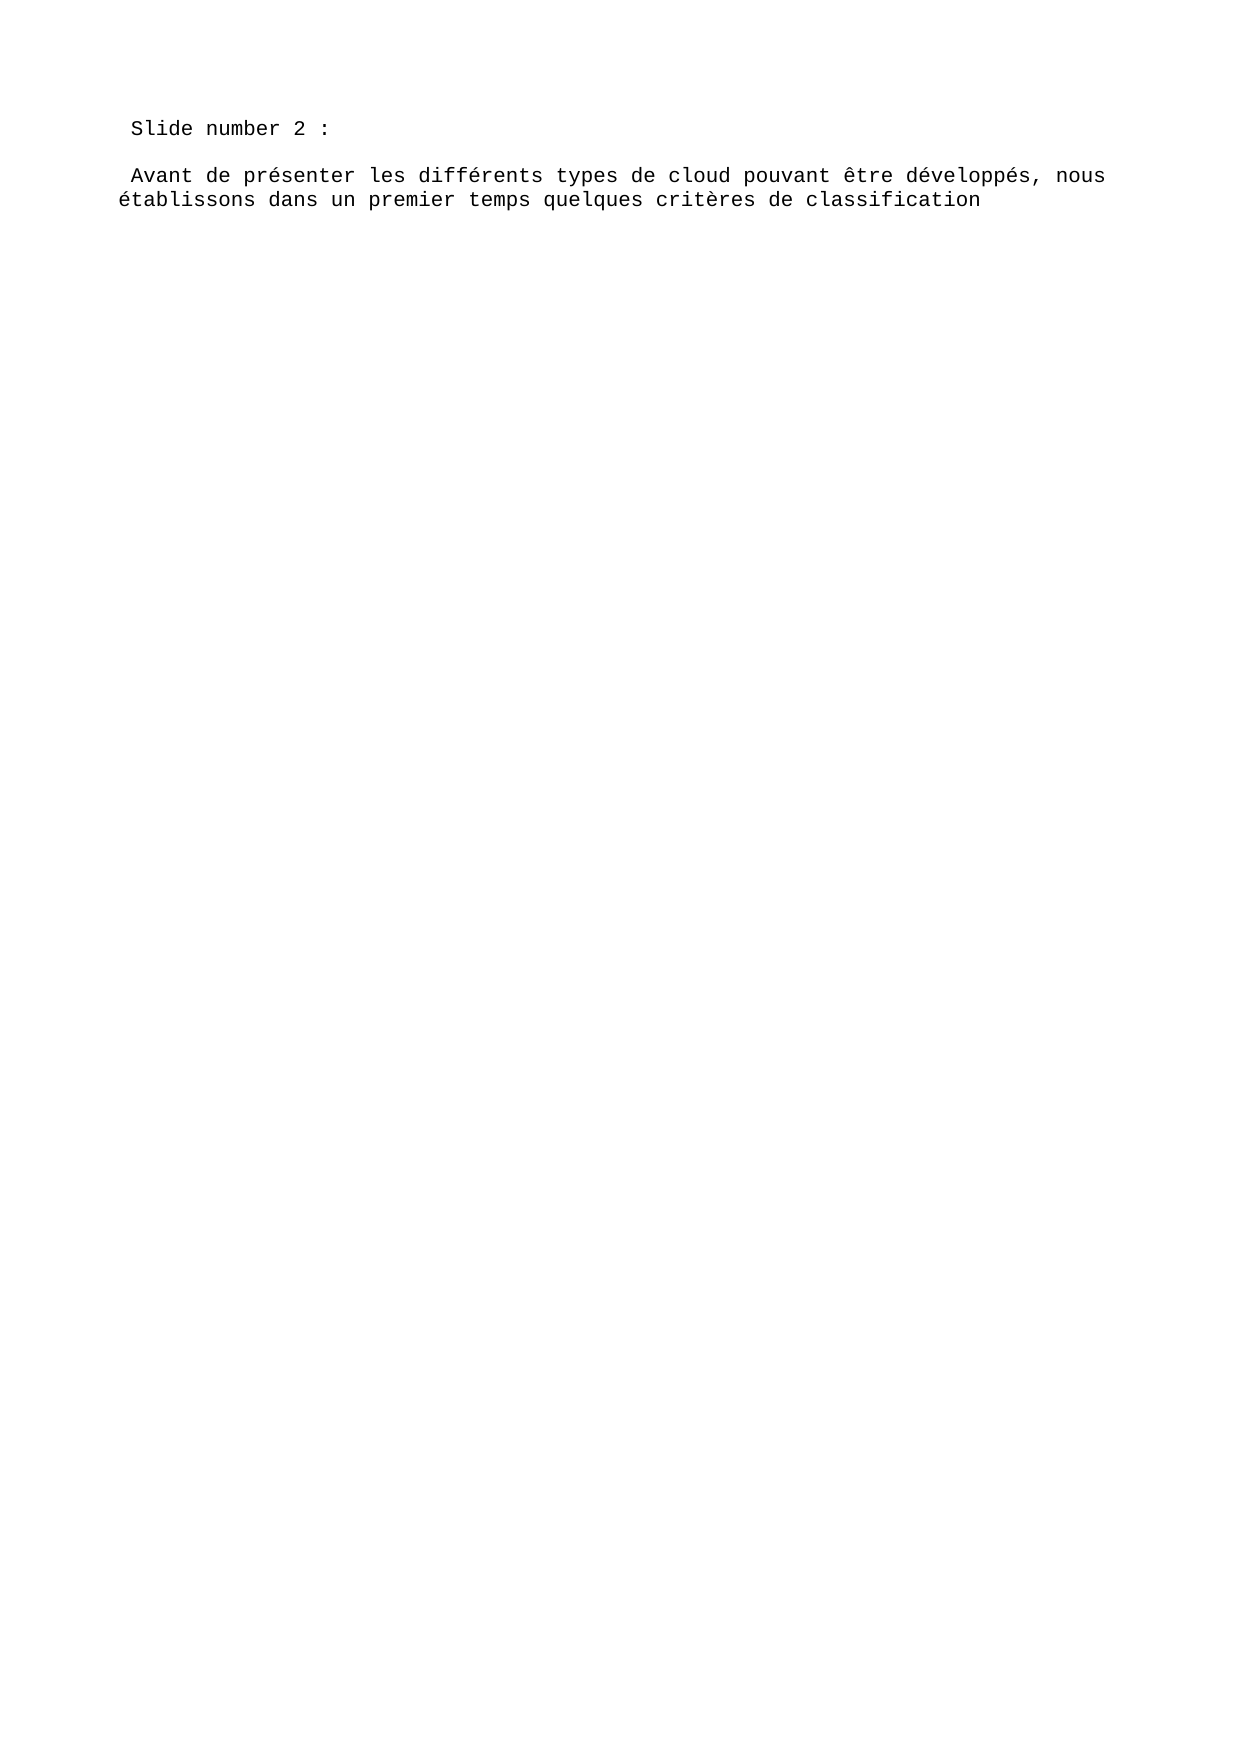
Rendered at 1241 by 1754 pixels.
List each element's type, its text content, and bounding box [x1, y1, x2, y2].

text Slide number 2 : [118, 118, 1122, 142]
text Avant de présenter les différents types de cloud pouvant être développés, nous établissons dans un premier temps quelques critères de classification [118, 165, 1122, 213]
